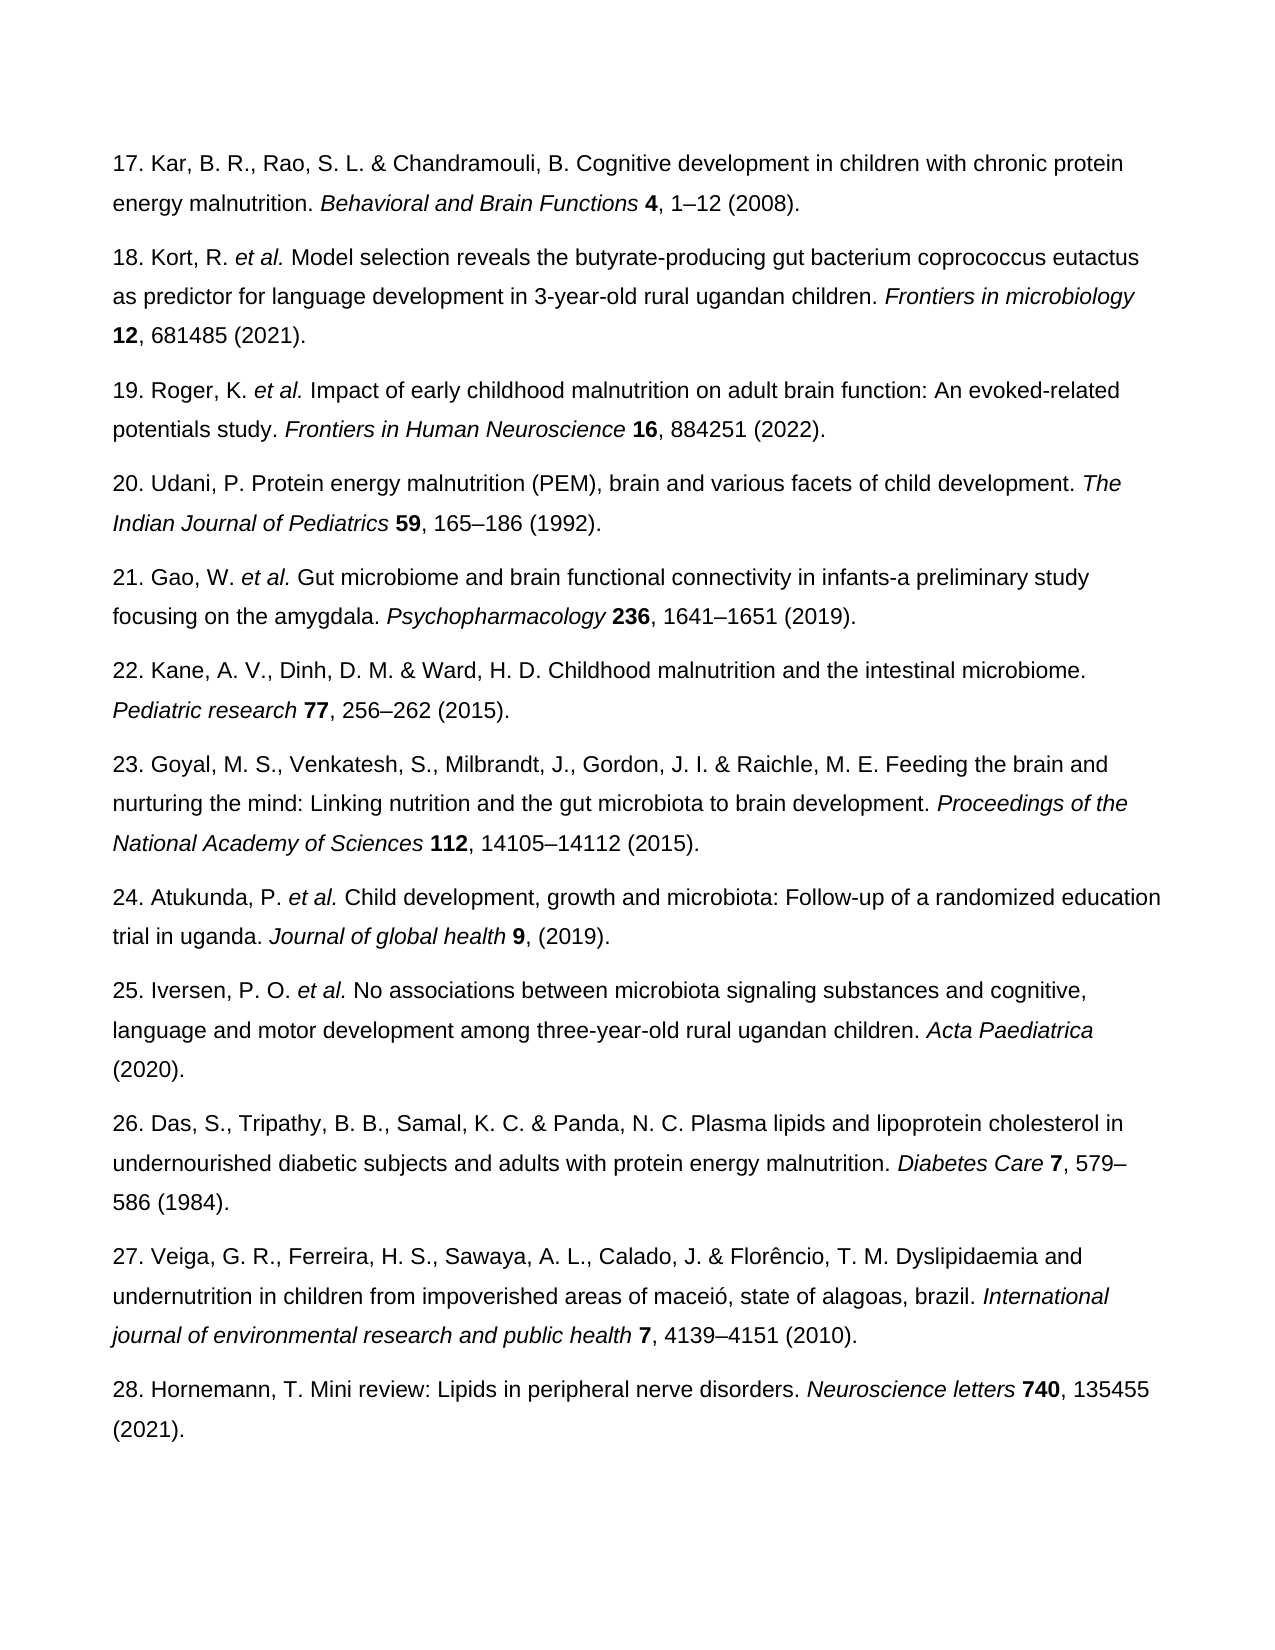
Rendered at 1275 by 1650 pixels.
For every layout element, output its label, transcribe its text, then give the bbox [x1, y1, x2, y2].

text 26. Das, S., Tripathy, B. B., Samal, K. C. & Panda, N. C. Plasma lipids and lipoprotein cholesterol in undernourished diabetic subjects and adults with protein energy malnutrition. Diabetes Care 7, 579–586 (1984). [112, 1110, 1162, 1216]
text 21. Gao, W. et al. Gut microbiome and brain functional connectivity in infants-a preliminary study focusing on the amygdala. Psychopharmacology 236, 1641–1651 (2019). [112, 564, 1162, 629]
text 27. Veiga, G. R., Ferreira, H. S., Sawaya, A. L., Calado, J. & Florêncio, T. M. Dyslipidaemia and undernutrition in children from impoverished areas of maceió, state of alagoas, brazil. International journal of environmental research and public health 7, 4139–4151 (2010). [112, 1243, 1162, 1349]
text 18. Kort, R. et al. Model selection reveals the butyrate-producing gut bacterium coprococcus eutactus as predictor for language development in 3-year-old rural ugandan children. Frontiers in microbiology 12, 681485 (2021). [112, 243, 1162, 349]
text 23. Goyal, M. S., Venkatesh, S., Milbrandt, J., Gordon, J. I. & Raichle, M. E. Feeding the brain and nurturing the mind: Linking nutrition and the gut microbiota to brain development. Proceedings of the National Academy of Sciences 112, 14105–14112 (2015). [112, 751, 1162, 856]
text 19. Roger, K. et al. Impact of early childhood malnutrition on adult brain function: An evoked-related potentials study. Frontiers in Human Neuroscience 16, 884251 (2022). [112, 377, 1162, 442]
text 28. Hornemann, T. Mini review: Lipids in peripheral nerve disorders. Neuroscience letters 740, 135455 (2021). [112, 1376, 1162, 1442]
text 22. Kane, A. V., Dinh, D. M. & Ward, H. D. Childhood malnutrition and the intestinal microbiome. Pediatric research 77, 256–262 (2015). [112, 657, 1162, 723]
text 20. Udani, P. Protein energy malnutrition (PEM), brain and various facets of child development. The Indian Journal of Pediatrics 59, 165–186 (1992). [112, 470, 1162, 536]
text 24. Atukunda, P. et al. Child development, growth and microbiota: Follow-up of a randomized education trial in uganda. Journal of global health 9, (2019). [112, 884, 1162, 949]
text 17. Kar, B. R., Rao, S. L. & Chandramouli, B. Cognitive development in children with chronic protein energy malnutrition. Behavioral and Brain Functions 4, 1–12 (2008). [112, 150, 1162, 216]
text 25. Iversen, P. O. et al. No associations between microbiota signaling substances and cognitive, language and motor development among three-year-old rural ugandan children. Acta Paediatrica (2020). [112, 977, 1162, 1083]
